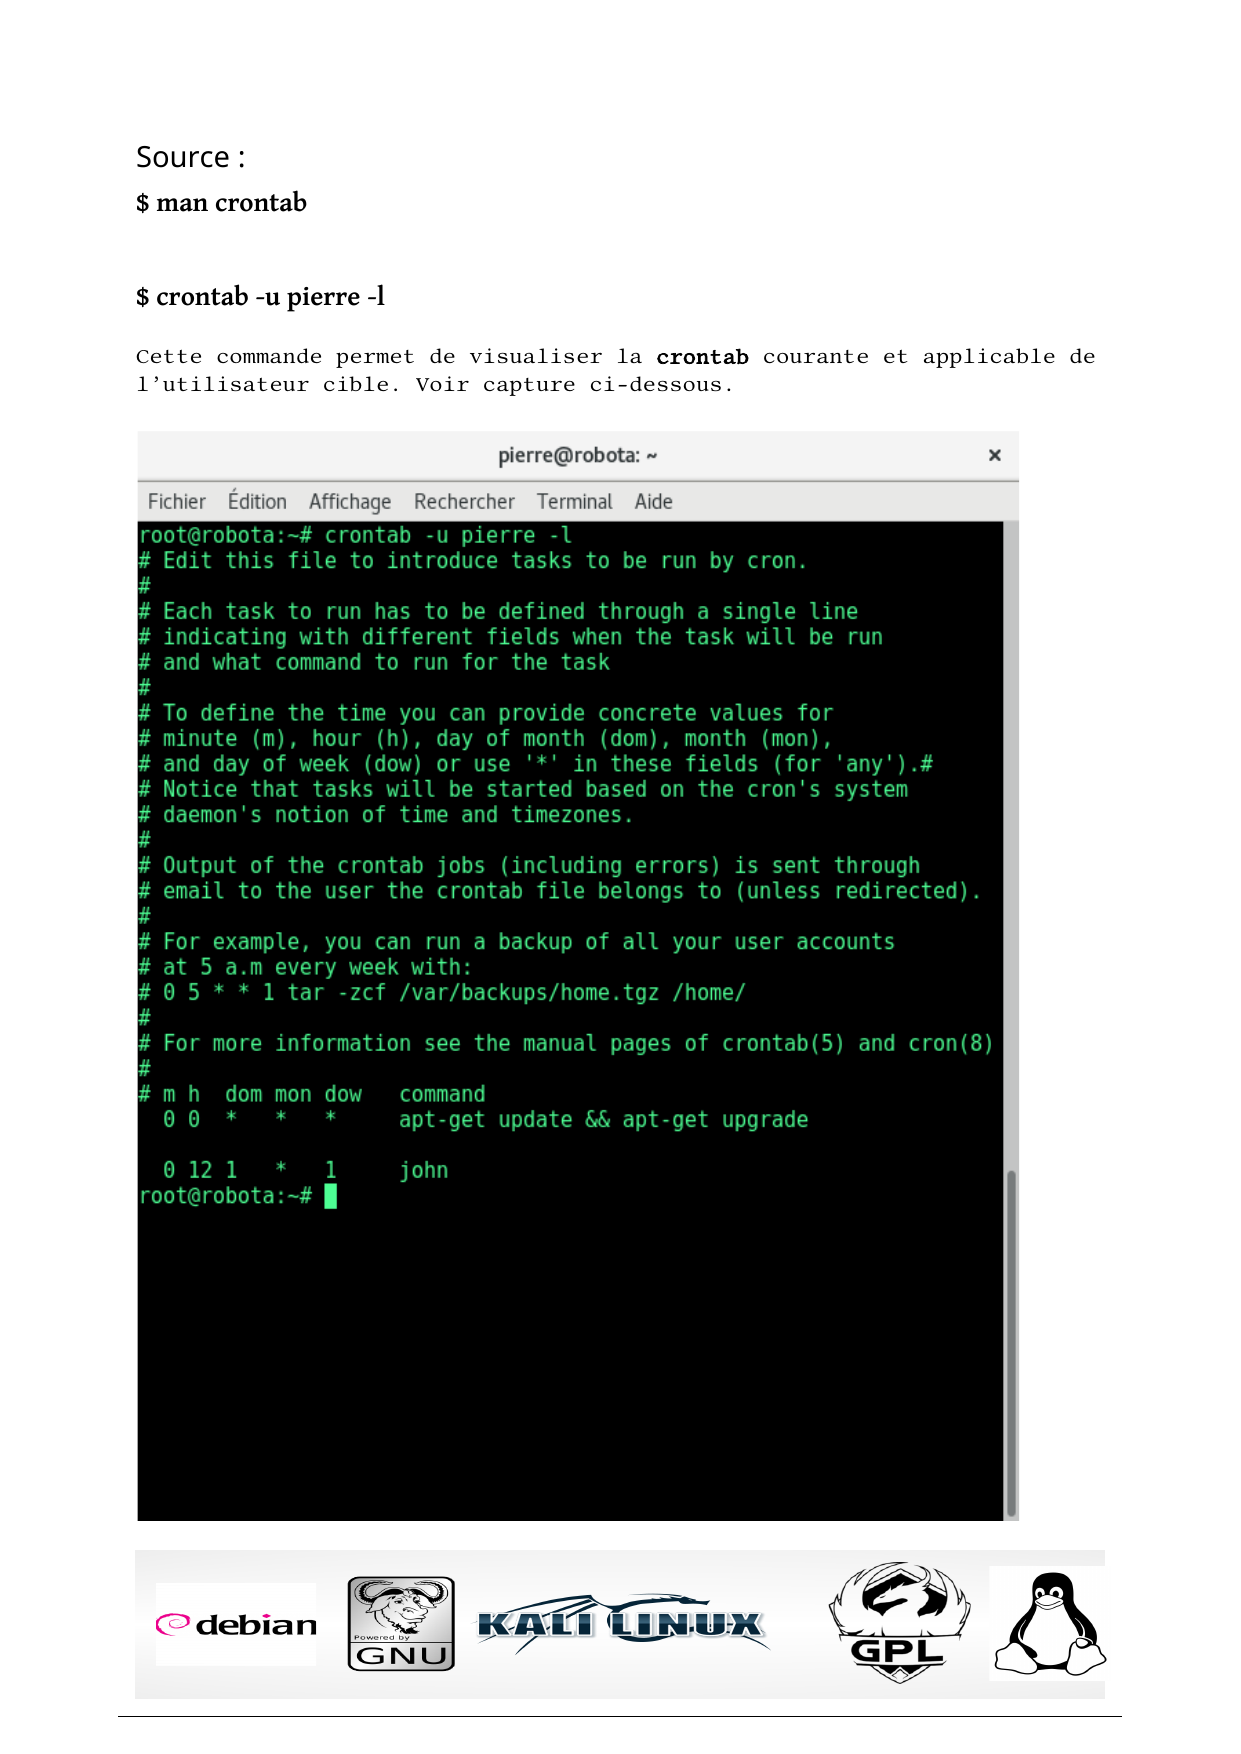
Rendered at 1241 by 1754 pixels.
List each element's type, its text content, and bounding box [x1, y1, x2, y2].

picture [137, 431, 1020, 1521]
picture [828, 1562, 971, 1684]
text Cette commande permet de visualiser la crontab courante et applicable de l’utilisateur cible. Voir capture ci-dessous. [136, 345, 1104, 397]
picture [156, 1583, 317, 1666]
picture [341, 1573, 782, 1674]
text $ man crontab [136, 188, 1104, 219]
picture [989, 1566, 1112, 1681]
text $ crontab -u pierre -l [136, 282, 1104, 313]
subtitle Source : [136, 136, 1104, 176]
